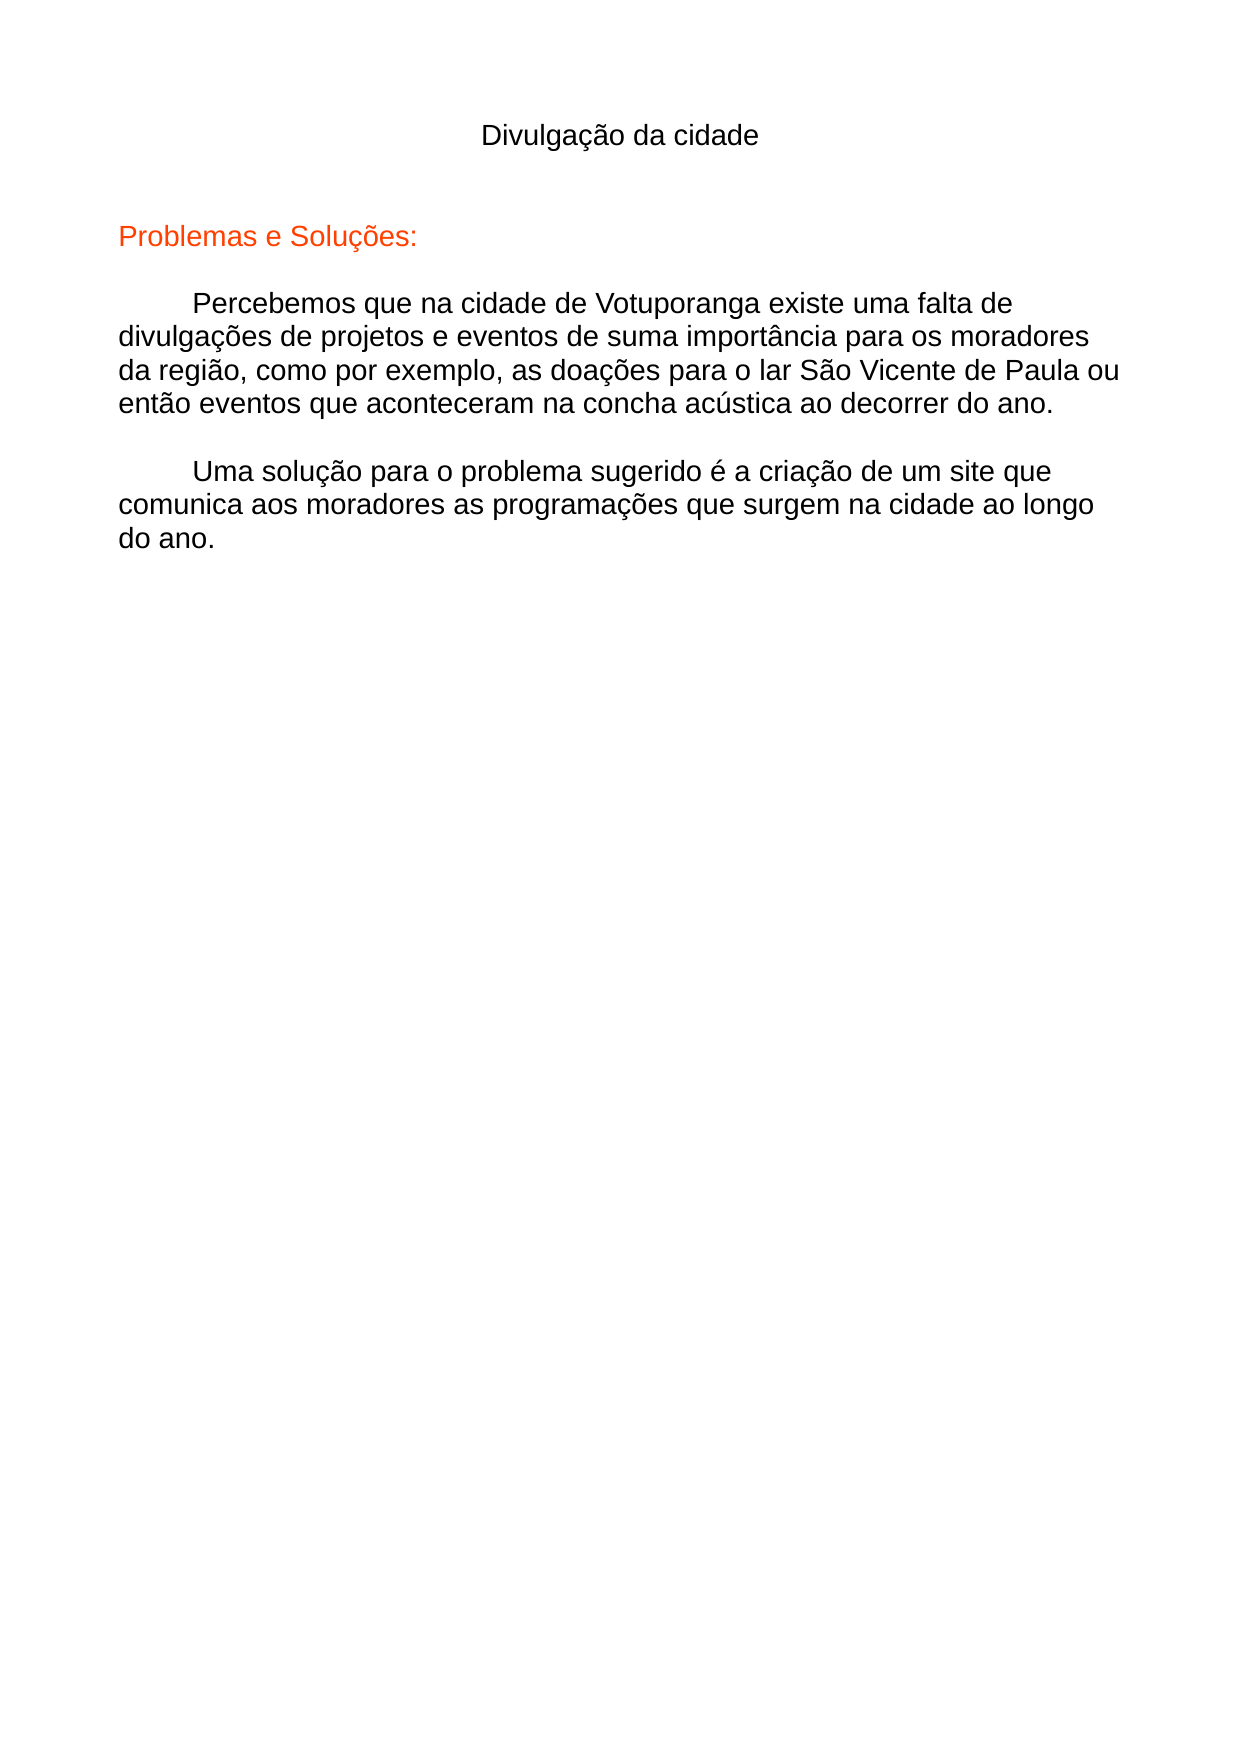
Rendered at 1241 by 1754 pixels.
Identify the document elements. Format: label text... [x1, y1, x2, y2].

text Problemas e Soluções: [118, 219, 1122, 252]
text Divulgação da cidade [118, 118, 1122, 152]
text Uma solução para o problema sugerido é a criação de um site que comunica aos moradores as programações que surgem na cidade ao longo do ano. [118, 453, 1122, 554]
text Percebemos que na cidade de Votuporanga existe uma falta de divulgações de projetos e eventos de suma importância para os moradores da região, como por exemplo, as doações para o lar São Vicente de Paula ou então eventos que aconteceram na concha acústica ao decorrer do ano. [118, 286, 1122, 420]
